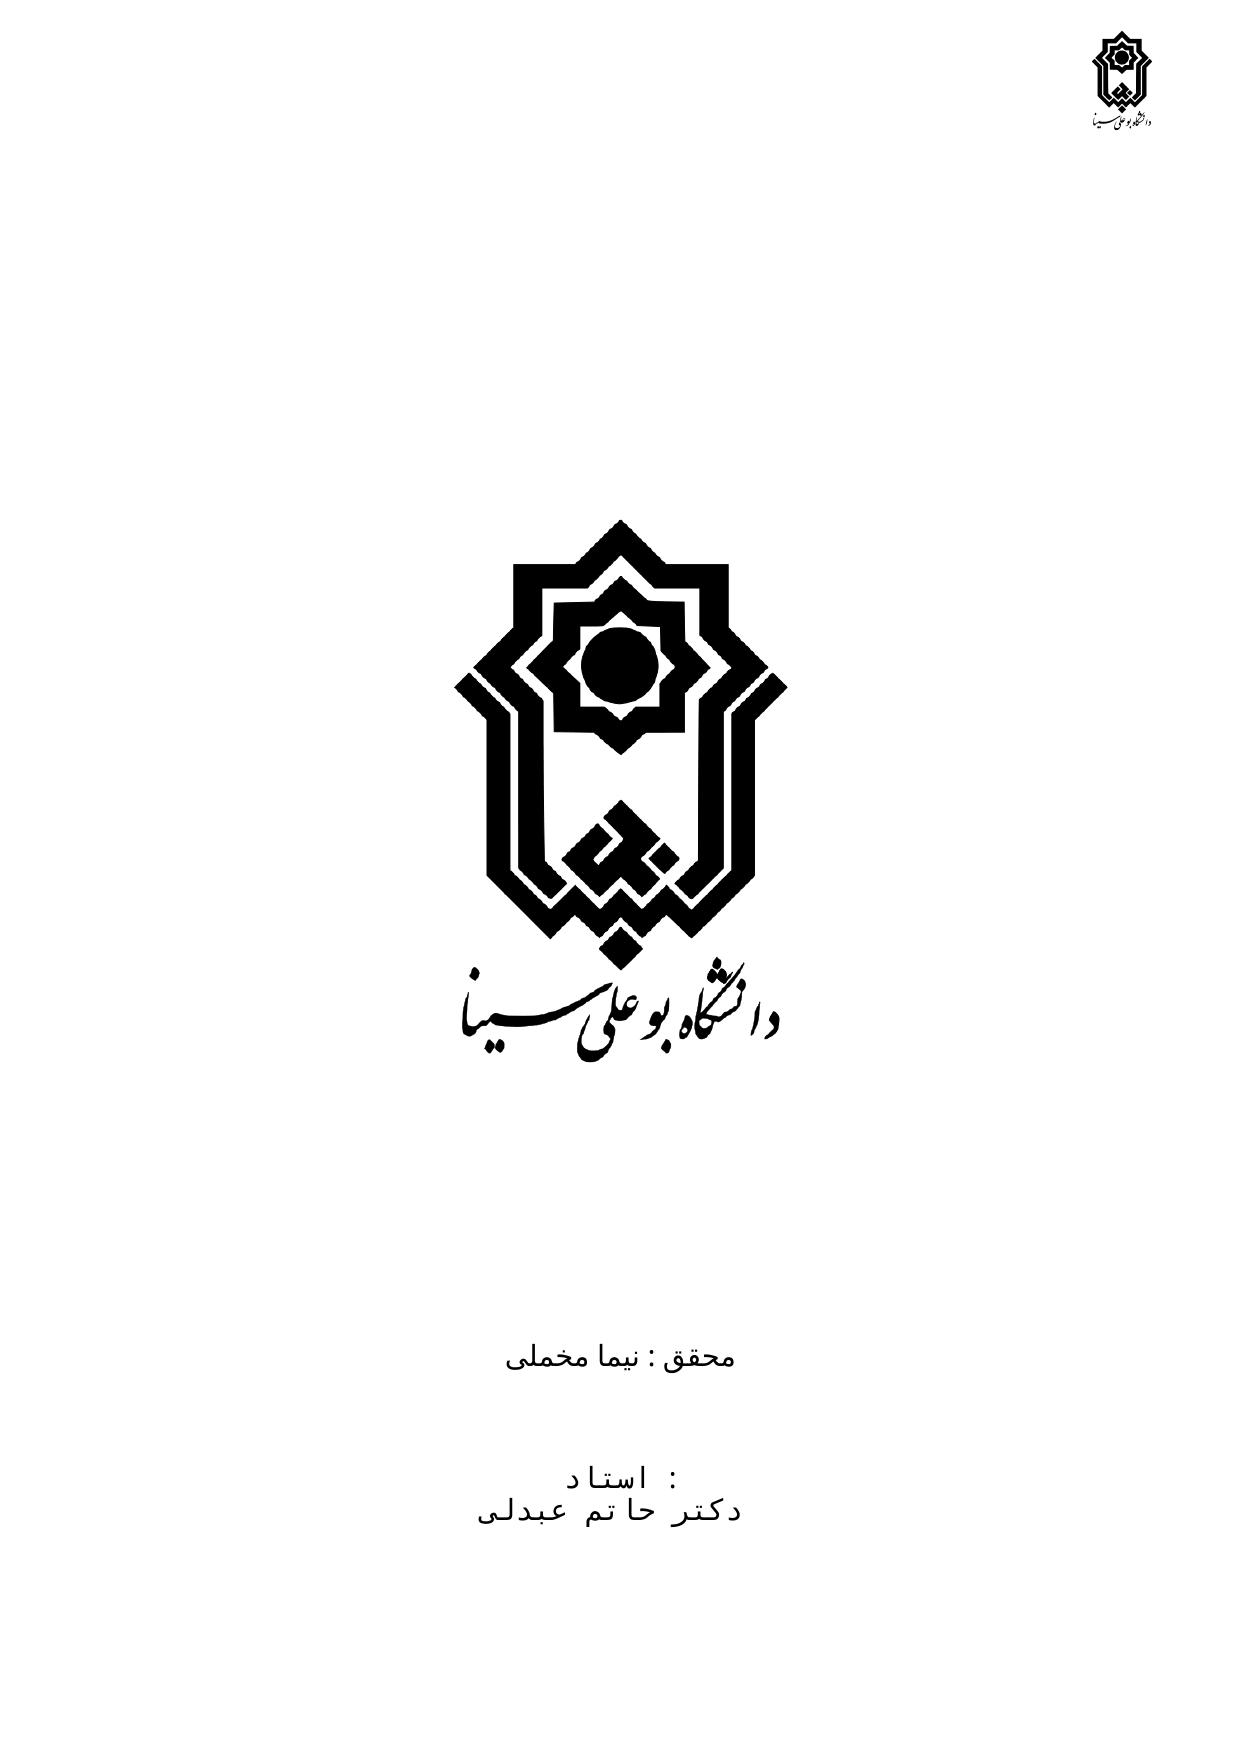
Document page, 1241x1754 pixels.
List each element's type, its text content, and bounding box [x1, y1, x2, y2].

picture [175, 346, 1065, 1236]
text محقق : نیما مخملی استاد : دکتر حاتم عبدلی محاسبات تقریبی یک تکنیک محاسباتی است که یک نتیجه احتمالاً نادرست را به جای نتیجه دقیق تضمین شده برمی گرداند و می تواند برای برنامه هایی استفاده شود که یک نتیجه تقریبی برای هدف آن کافی است. ضرب‌کننده‌های تقریبی به طور گسترده برای محاسبات کارآمد انرژی در برنامه‌هایی که تحمل ذاتی در برابر عدم دقت را نشان می‌دهند، استفاده می‌شوند. علاوه بر عملکرد ضریب، مساحت و تاخیر، شناسایی ضریب تقریبی مناسب را بسیار چالش برانگیز می کند. از این رو، ما تشخیص دادیم که نوع جمع کننده کامل تقریبی یکی از عوامل اصلی تصمیم گیری برای انتخاب ضریب های تقریبی خواهد بود. جمع کننده های تقریبی برای جمع محصول جزئی در ضریب استفاده می شود. در این مقاله یک ضریب تقریبی با چهار جمع کننده تقریبی مختلف طراحی و تحلیل شده است. طراحی با استفاده از Xilinx Vivado شبیه سازی و سنتز شده است. در مقایسه با ضریب تقریبی ارائه شده قبلی، مدارهای پیشنهادی کاهش قابل توجهی در مساحت و توان ارائه می‌دهند. کلمات کلیدی- محاسبات تقریبی، جمع کننده کامل تقریبی، حاصلضرب جزئی، ضریب تقریبی. [118, 1101, 1122, 1615]
picture [1041, 0, 1203, 162]
